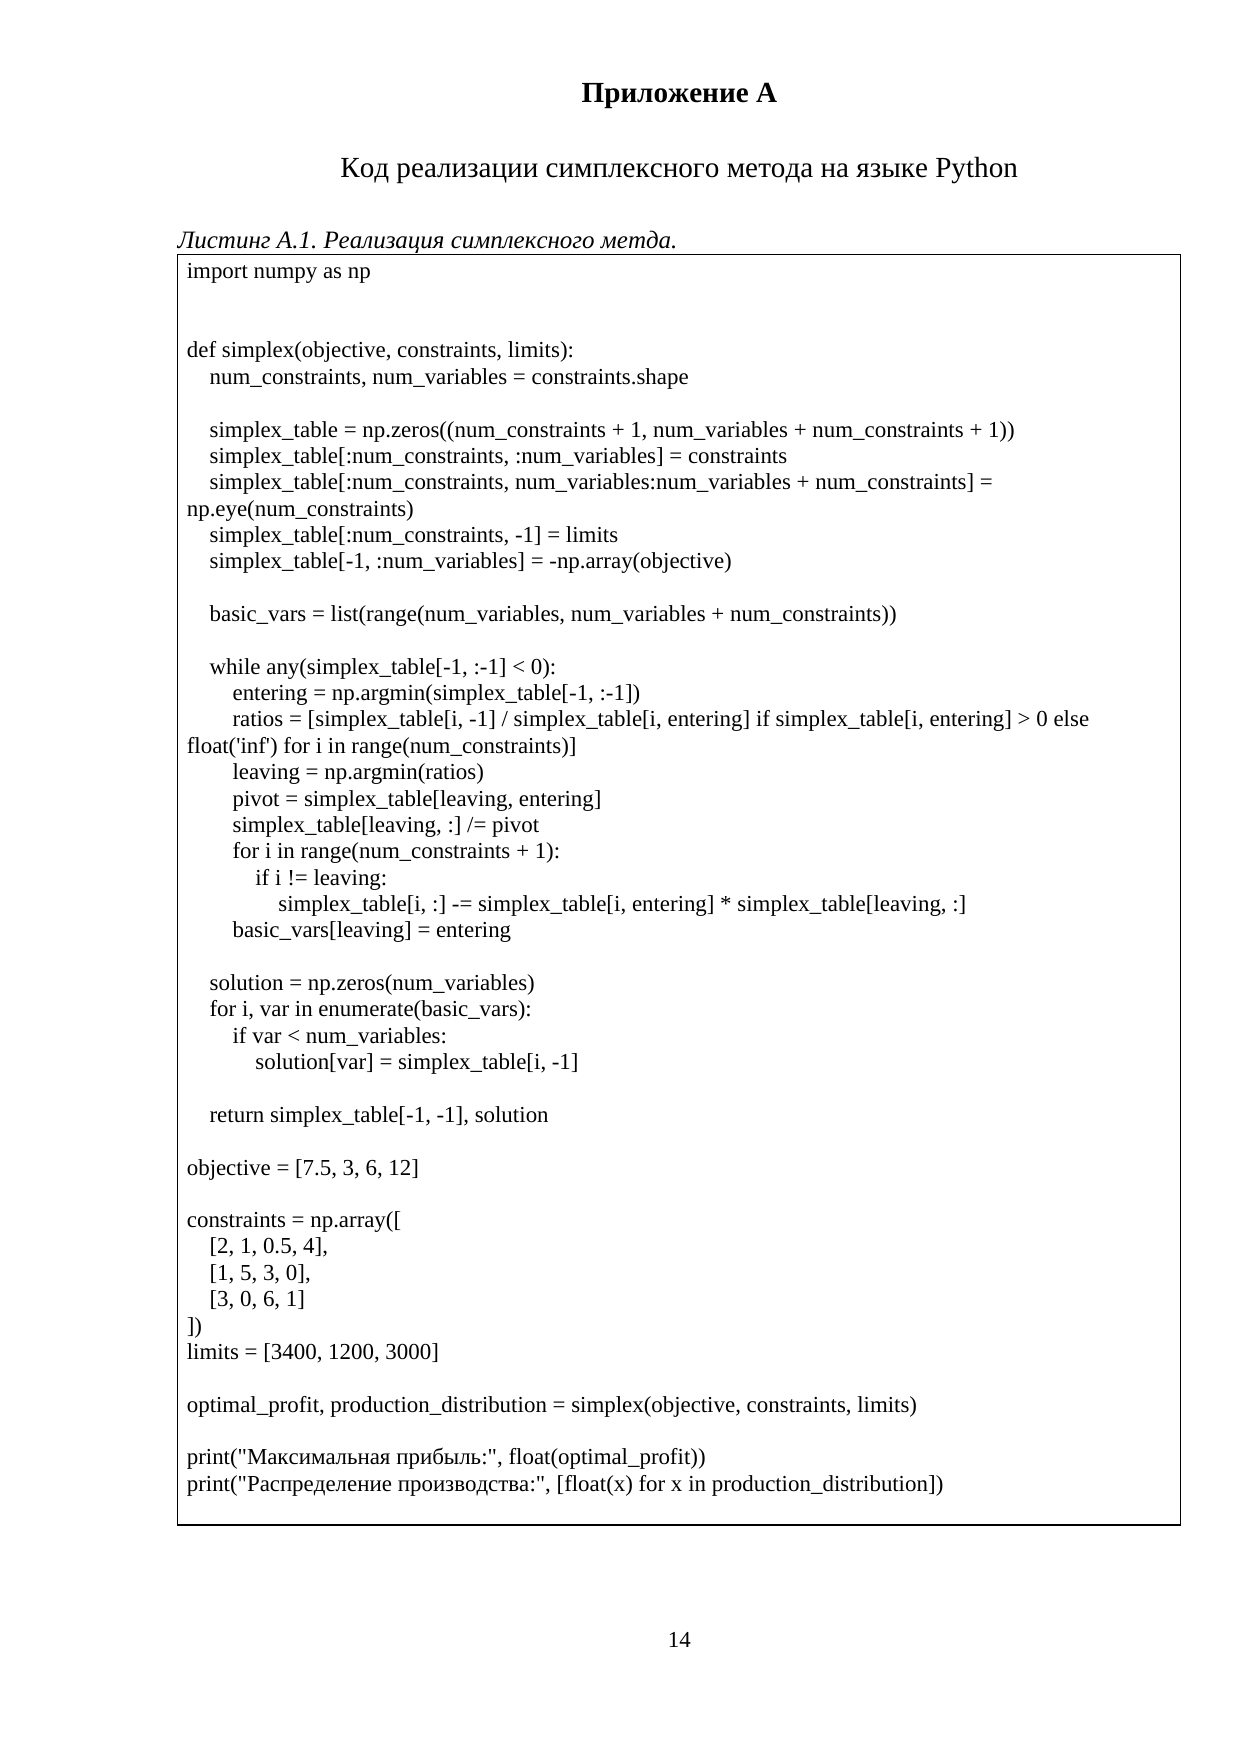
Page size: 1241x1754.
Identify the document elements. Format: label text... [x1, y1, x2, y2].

text [1, 5, 3, 0], [178, 1256, 1180, 1282]
text print("Максимальная прибыль:", float(optimal_profit)) [178, 1440, 1180, 1467]
text limits = [3400, 1200, 3000] [178, 1335, 1180, 1364]
text Приложение А [177, 75, 1181, 108]
text Код реализации симплексного метода на языке Python [177, 150, 1181, 184]
text ratios = [simplex_table[i, -1] / simplex_table[i, entering] if simplex_table[i, entering] > 0 else float('inf') for i in range(num_constraints)] [178, 702, 1180, 755]
text def simplex(objective, constraints, limits): [178, 333, 1180, 360]
text pivot = simplex_table[leaving, entering] [178, 781, 1180, 808]
text [3, 0, 6, 1] [178, 1282, 1180, 1308]
text simplex_table[leaving, :] /= pivot [178, 808, 1180, 834]
text leaving = np.argmin(ratios) [178, 755, 1180, 781]
text solution = np.zeros(num_variables) [178, 966, 1180, 992]
text simplex_table = np.zeros((num_constraints + 1, num_variables + num_constraints + 1)) [178, 412, 1180, 439]
text simplex_table[:num_constraints, num_variables:num_variables + num_constraints] = np.eye(num_constraints) [178, 465, 1180, 518]
text for i in range(num_constraints + 1): [178, 834, 1180, 861]
text simplex_table[-1, :num_variables] = -np.array(objective) [178, 544, 1180, 574]
text optimal_profit, production_distribution = simplex(objective, constraints, limits) [178, 1388, 1180, 1417]
text objective = [7.5, 3, 6, 12] [178, 1150, 1180, 1180]
text for i, var in enumerate(basic_vars): [178, 992, 1180, 1019]
text simplex_table[:num_constraints, :num_variables] = constraints [178, 439, 1180, 465]
text [2, 1, 0.5, 4], [178, 1229, 1180, 1256]
text ]) [178, 1308, 1180, 1335]
text solution[var] = simplex_table[i, -1] [178, 1045, 1180, 1074]
text basic_vars[leaving] = entering [178, 913, 1180, 943]
text import numpy as np [178, 255, 1180, 284]
text simplex_table[i, :] -= simplex_table[i, entering] * simplex_table[leaving, :] [178, 887, 1180, 913]
text Листинг А.1. Реализация симплексного метда. [177, 226, 1181, 254]
text if var < num_variables: [178, 1019, 1180, 1045]
text print("Распределение производства:", [float(x) for x in production_distribution]) [178, 1467, 1180, 1496]
text return simplex_table[-1, -1], solution [178, 1098, 1180, 1127]
text num_constraints, num_variables = constraints.shape [178, 360, 1180, 389]
text while any(simplex_table[-1, :-1] < 0): [178, 650, 1180, 676]
text simplex_table[:num_constraints, -1] = limits [178, 518, 1180, 544]
text constraints = np.array([ [178, 1203, 1180, 1229]
text entering = np.argmin(simplex_table[-1, :-1]) [178, 676, 1180, 702]
text if i != leaving: [178, 861, 1180, 887]
text basic_vars = list(range(num_variables, num_variables + num_constraints)) [178, 597, 1180, 626]
